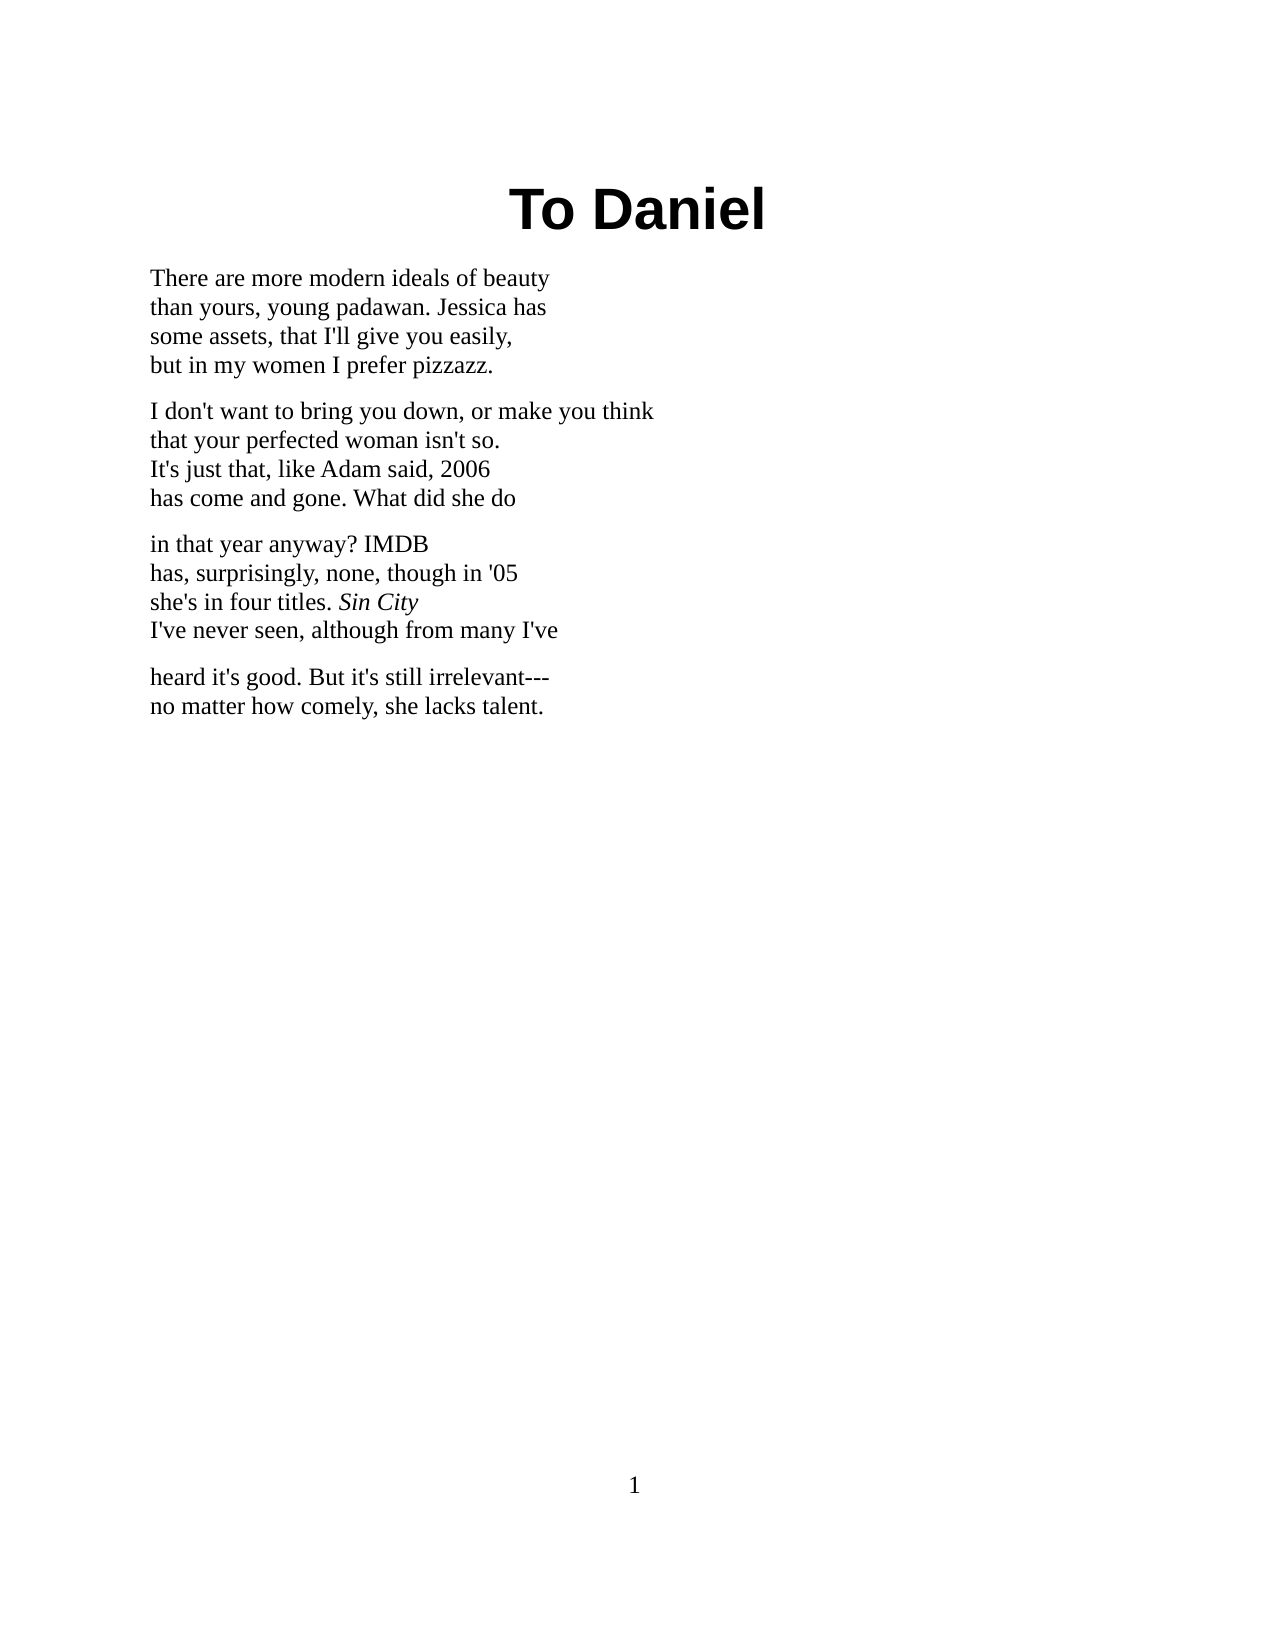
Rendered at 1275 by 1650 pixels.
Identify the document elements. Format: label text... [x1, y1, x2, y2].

text There are more modern ideals of beauty than yours, young padawan. Jessica has some assets, that I'll give you easily, but in my women I prefer pizzazz. [150, 263, 1125, 378]
text in that year anyway? IMDB has, surprisingly, none, though in '05 she's in four titles. Sin City I've never seen, although from many I've [150, 529, 1125, 644]
title To Daniel [150, 175, 1125, 242]
text I don't want to bring you down, or make you think that your perfected woman isn't so. It's just that, like Adam said, 2006 has come and gone. What did she do [150, 396, 1125, 511]
text heard it's good. But it's still irrelevant--- no matter how comely, she lacks talent. [150, 662, 1125, 720]
